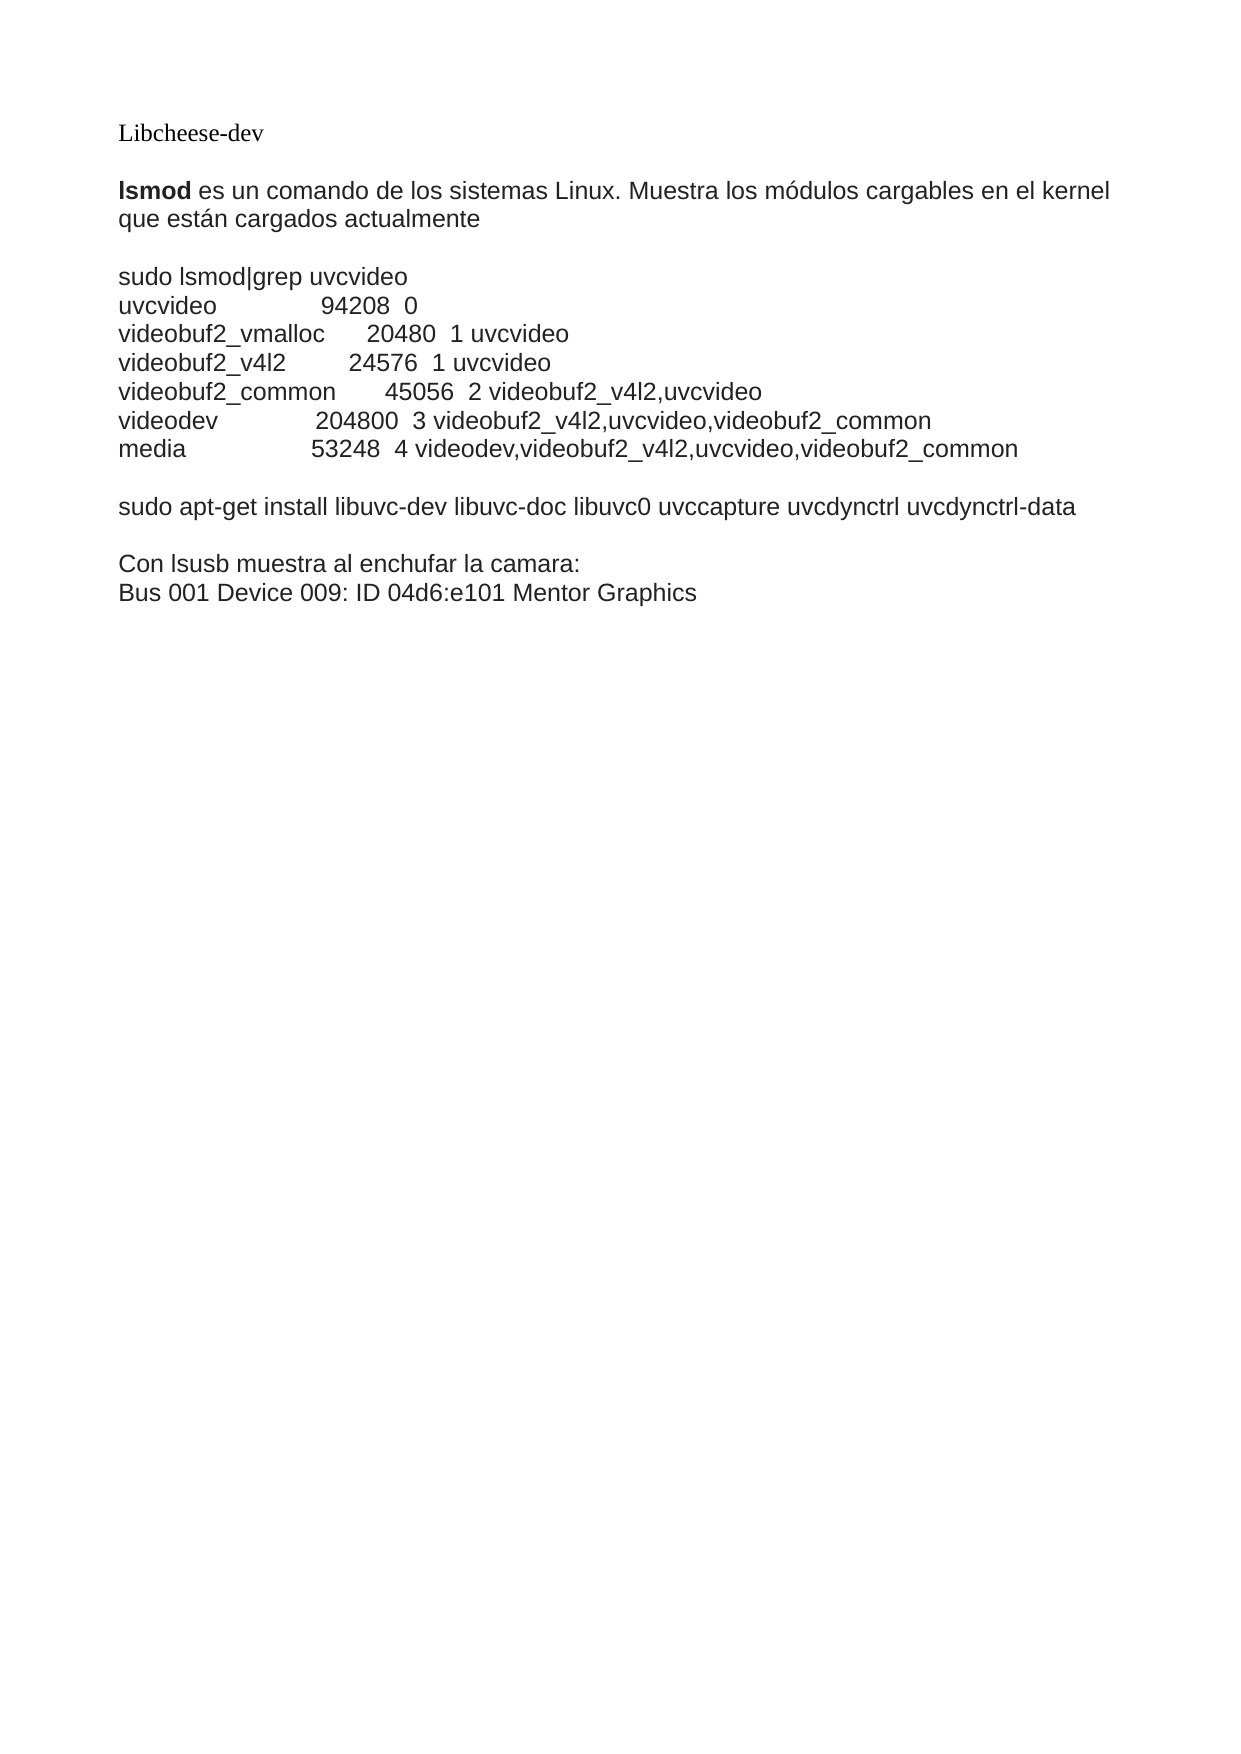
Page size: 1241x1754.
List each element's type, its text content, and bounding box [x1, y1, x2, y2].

text videobuf2_common 45056 2 videobuf2_v4l2,uvcvideo [118, 377, 1122, 406]
text Con lsusb muestra al enchufar la camara: [118, 549, 1122, 578]
text sudo apt-get install libuvc-dev libuvc-doc libuvc0 uvccapture uvcdynctrl uvcdynctrl-data [118, 492, 1122, 521]
text lsmod es un comando de los sistemas Linux. Muestra los módulos cargables en el kernel que están cargados actualmente [118, 176, 1122, 233]
text sudo lsmod|grep uvcvideo [118, 262, 1122, 291]
text Bus 001 Device 009: ID 04d6:e101 Mentor Graphics [118, 578, 1122, 607]
text media 53248 4 videodev,videobuf2_v4l2,uvcvideo,videobuf2_common [118, 434, 1122, 463]
text videobuf2_v4l2 24576 1 uvcvideo [118, 348, 1122, 377]
text Libcheese-dev [118, 118, 1122, 147]
text videodev 204800 3 videobuf2_v4l2,uvcvideo,videobuf2_common [118, 406, 1122, 434]
text videobuf2_vmalloc 20480 1 uvcvideo [118, 319, 1122, 348]
text uvcvideo 94208 0 [118, 291, 1122, 319]
